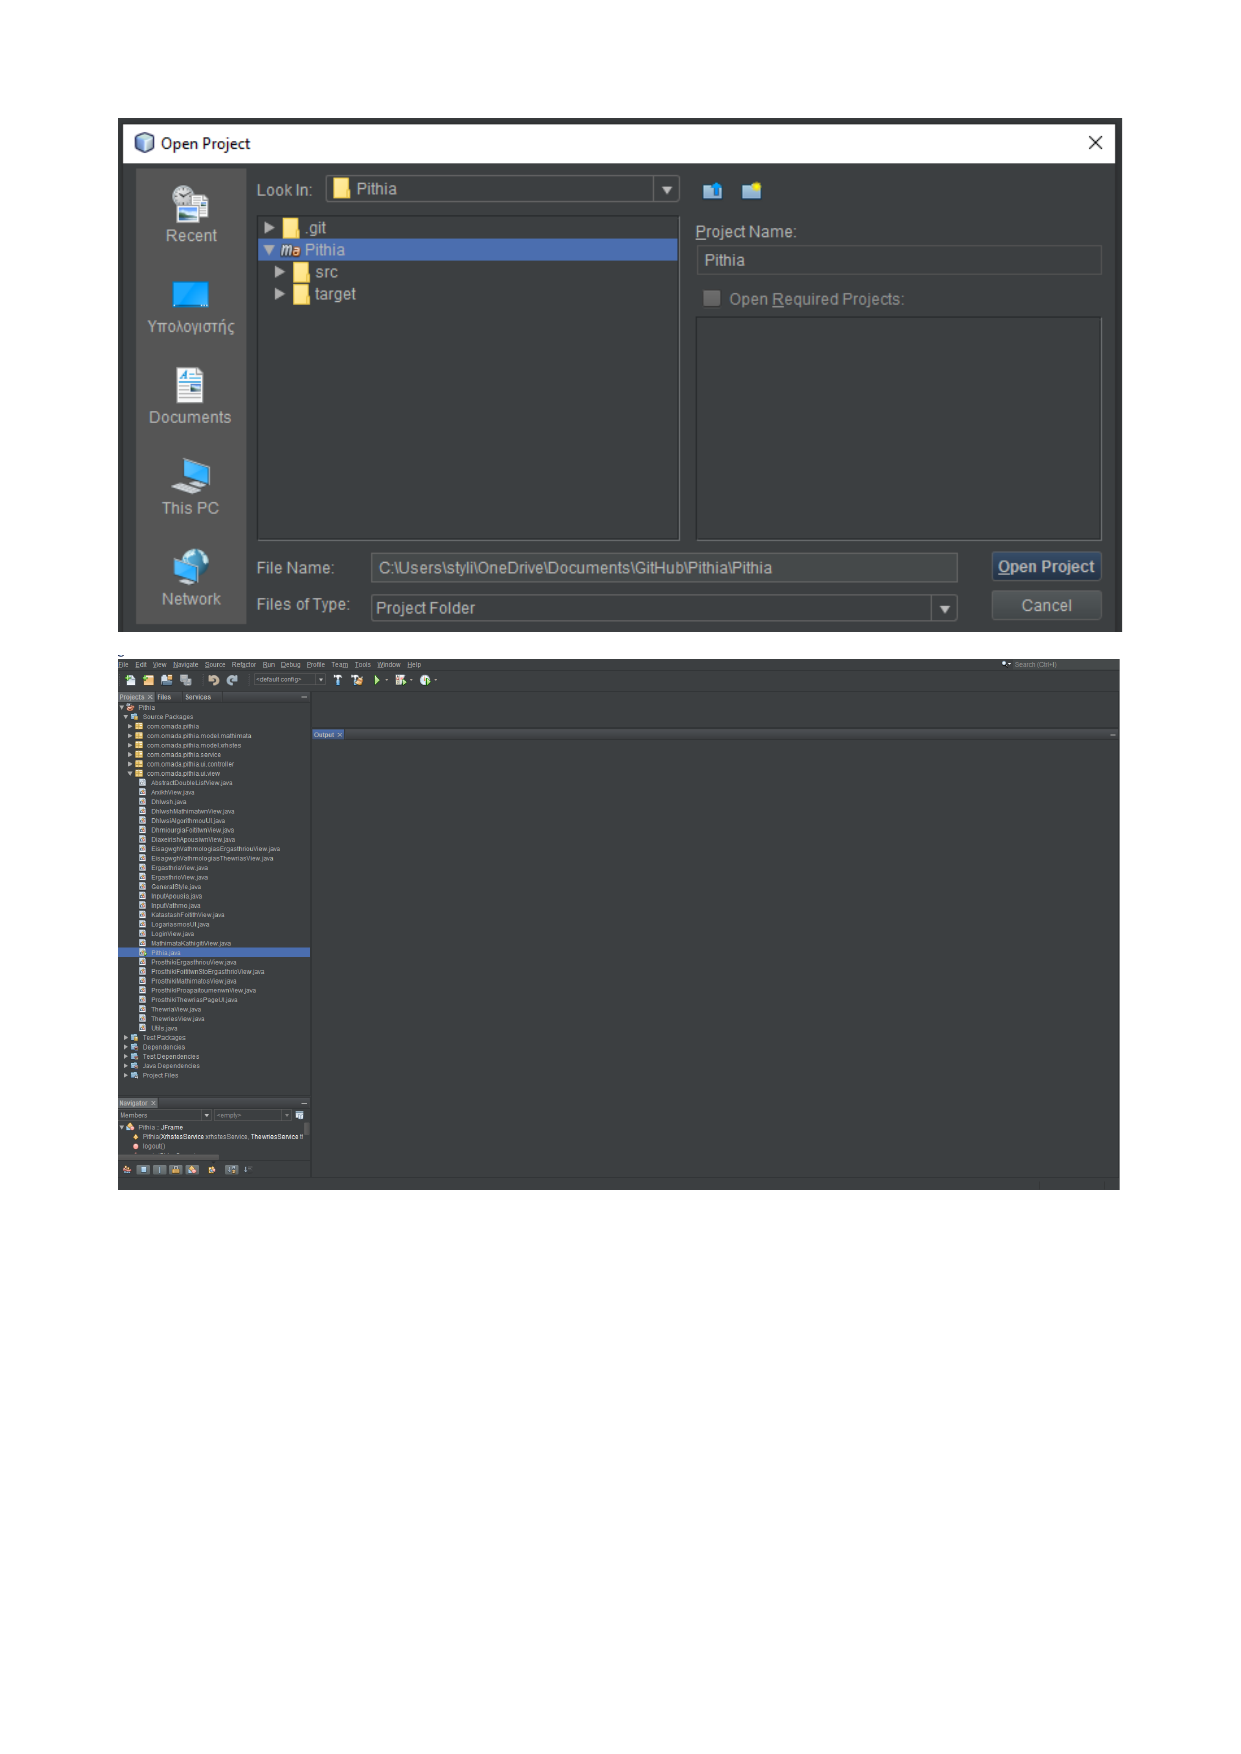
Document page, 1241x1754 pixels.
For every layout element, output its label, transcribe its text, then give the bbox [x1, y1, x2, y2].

text . [118, 632, 1122, 1189]
